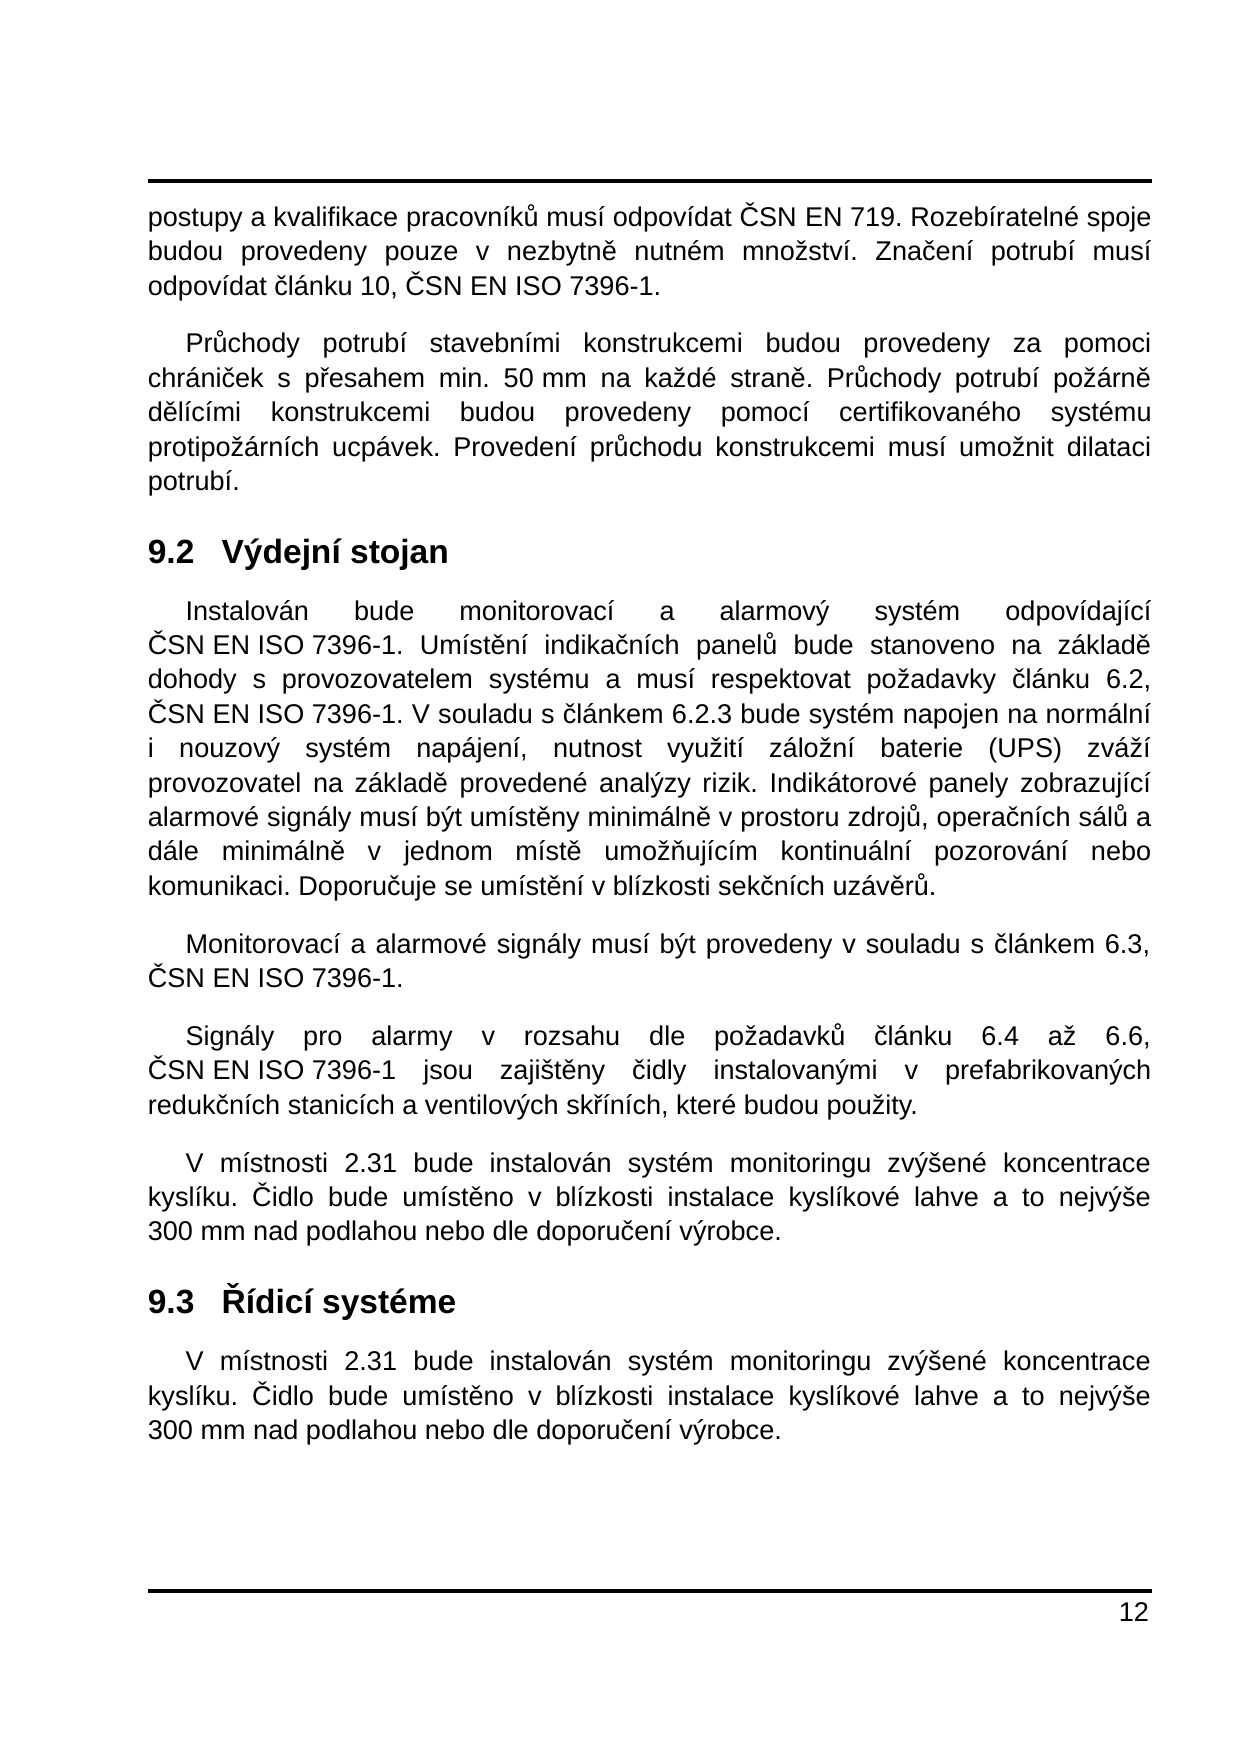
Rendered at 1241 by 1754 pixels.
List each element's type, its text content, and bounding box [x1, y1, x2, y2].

text postupy a kvalifikace pracovníků musí odpovídat ČSN EN 719. Rozebíratelné spoje budou provedeny pouze v nezbytně nutném množství. Značení potrubí musí odpovídat článku 10, ČSN EN ISO 7396-1. [148, 201, 1152, 301]
text Monitorovací a alarmové signály musí být provedeny v souladu s článkem 6.3, ČSN EN ISO 7396-1. [148, 928, 1152, 993]
subtitle Výdejní stojan [148, 532, 1152, 571]
text Signály pro alarmy v rozsahu dle požadavků článku 6.4 až 6.6, ČSN EN ISO 7396-1 jsou zajištěny čidly instalovanými v prefabrikovaných redukčních stanicích a ventilových skříních, které budou použity. [148, 1020, 1152, 1120]
subtitle Řídicí systéme [148, 1282, 1152, 1321]
text V místnosti 2.31 bude instalován systém monitoringu zvýšené koncentrace kyslíku. Čidlo bude umístěno v blízkosti instalace kyslíkové lahve a to nejvýše 300 mm nad podlahou nebo dle doporučení výrobce. [148, 1345, 1152, 1445]
text Instalován bude monitorovací a alarmový systém odpovídající ČSN EN ISO 7396-1. Umístění indikačních panelů bude stanoveno na základě dohody s provozovatelem systému a musí respektovat požadavky článku 6.2, ČSN EN ISO 7396-1. V souladu s článkem 6.2.3 bude systém napojen na normální i nouzový systém napájení, nutnost využití záložní baterie (UPS) zváží provozovatel na základě provedené analýzy rizik. Indikátorové panely zobrazující alarmové signály musí být umístěny minimálně v prostoru zdrojů, operačních sálů a dále minimálně v jednom místě umožňujícím kontinuální pozorování nebo komunikaci. Doporučuje se umístění v blízkosti sekčních uzávěrů. [148, 595, 1152, 901]
text V místnosti 2.31 bude instalován systém monitoringu zvýšené koncentrace kyslíku. Čidlo bude umístěno v blízkosti instalace kyslíkové lahve a to nejvýše 300 mm nad podlahou nebo dle doporučení výrobce. [148, 1147, 1152, 1247]
text Průchody potrubí stavebními konstrukcemi budou provedeny za pomoci chrániček s přesahem min. 50 mm na každé straně. Průchody potrubí požárně dělícími konstrukcemi budou provedeny pomocí certifikovaného systému protipožárních ucpávek. Provedení průchodu konstrukcemi musí umožnit dilataci potrubí. [148, 327, 1152, 496]
